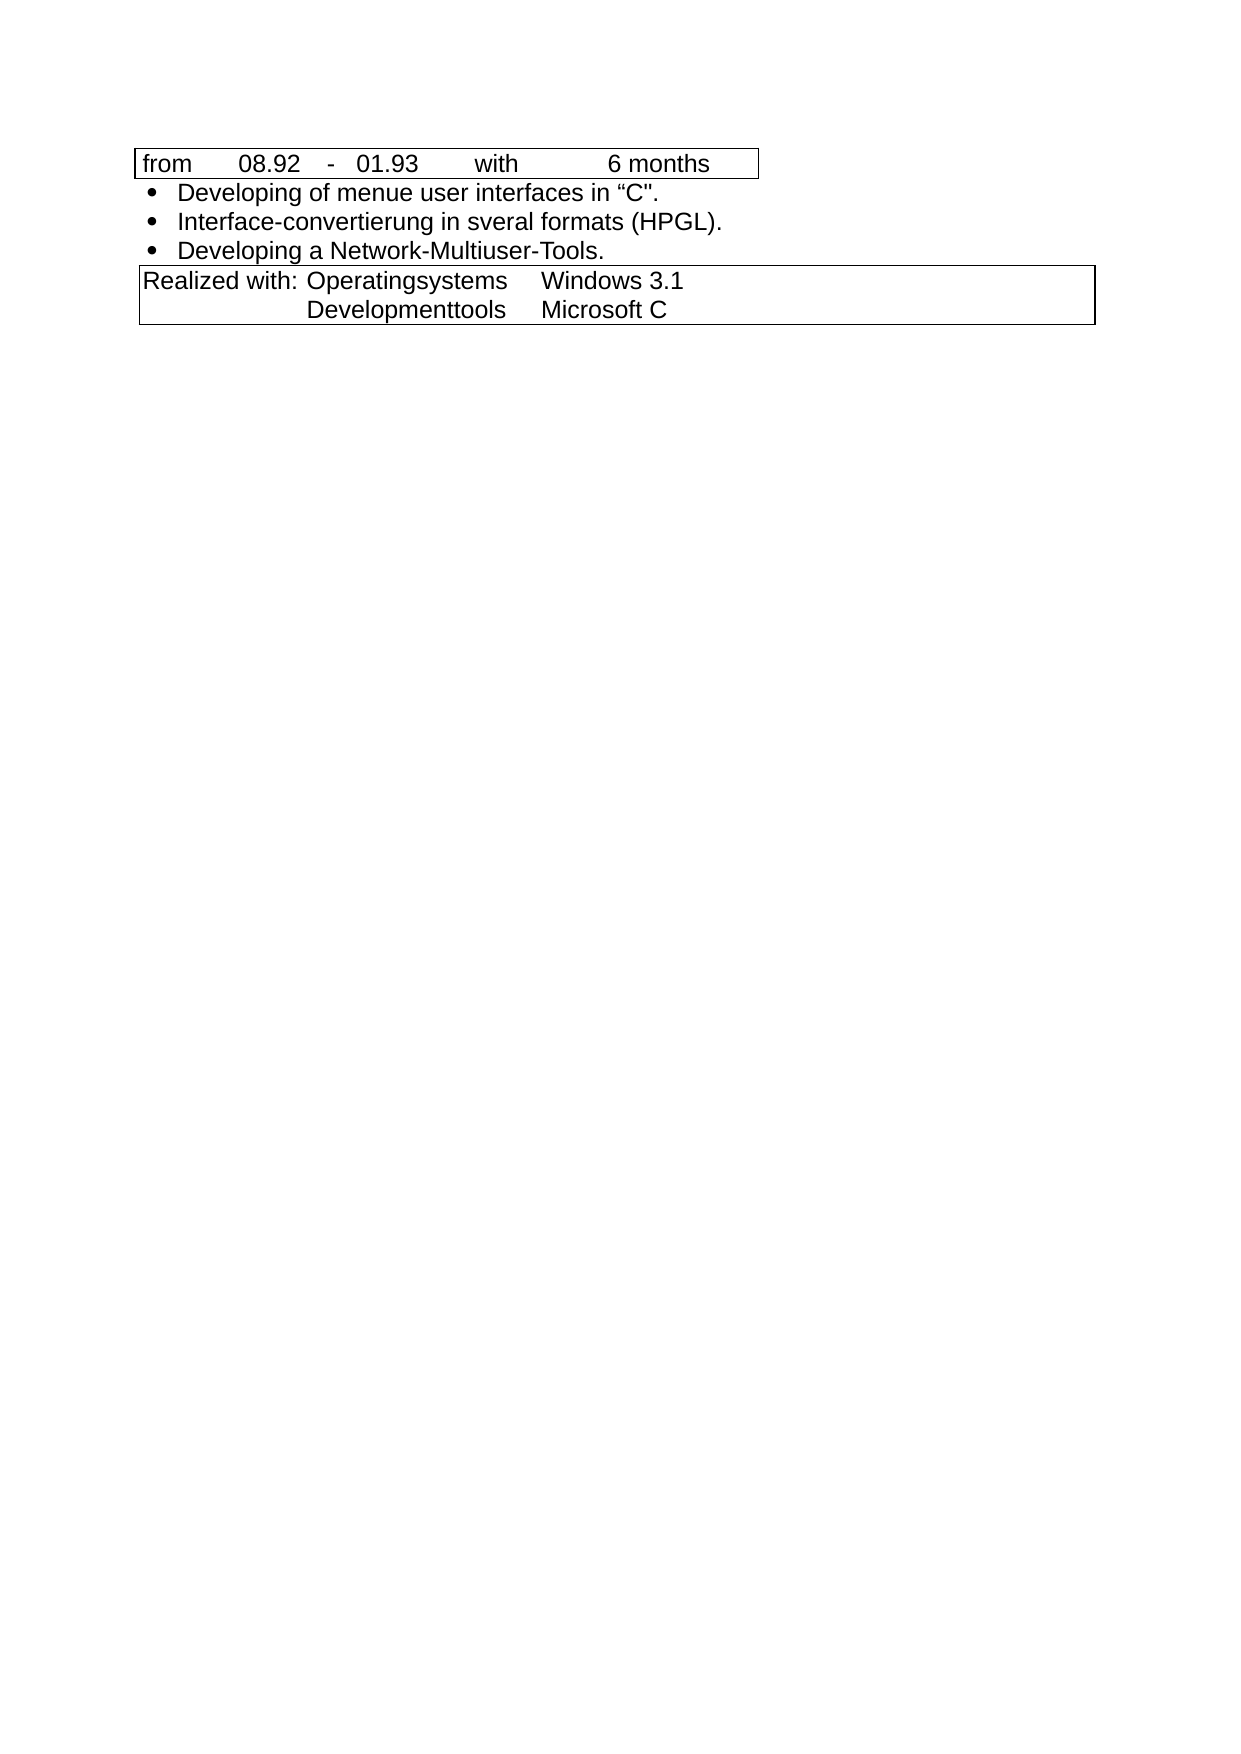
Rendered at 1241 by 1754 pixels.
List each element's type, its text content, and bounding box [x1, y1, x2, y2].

table_header Windows 3.1 [538, 266, 1094, 295]
table_cell Developmenttools [303, 295, 538, 323]
table_header Operatingsystems [303, 266, 538, 295]
table_header 6 months [600, 149, 758, 177]
table_header 08.92 [231, 149, 319, 177]
table_header Realized with: [140, 266, 303, 295]
list Interface-convertierung in sveral formats (HPGL). [148, 207, 1104, 236]
list Developing a Network-Multiuser-Tools. [148, 236, 1104, 265]
table_cell [140, 295, 303, 323]
table_header with [467, 149, 600, 177]
table_cell Microsoft C [538, 295, 1094, 323]
list Developing of menue user interfaces in “C". [148, 178, 1104, 207]
table_header from [136, 149, 231, 177]
table_header - [319, 149, 349, 177]
table_header 01.93 [349, 149, 467, 177]
